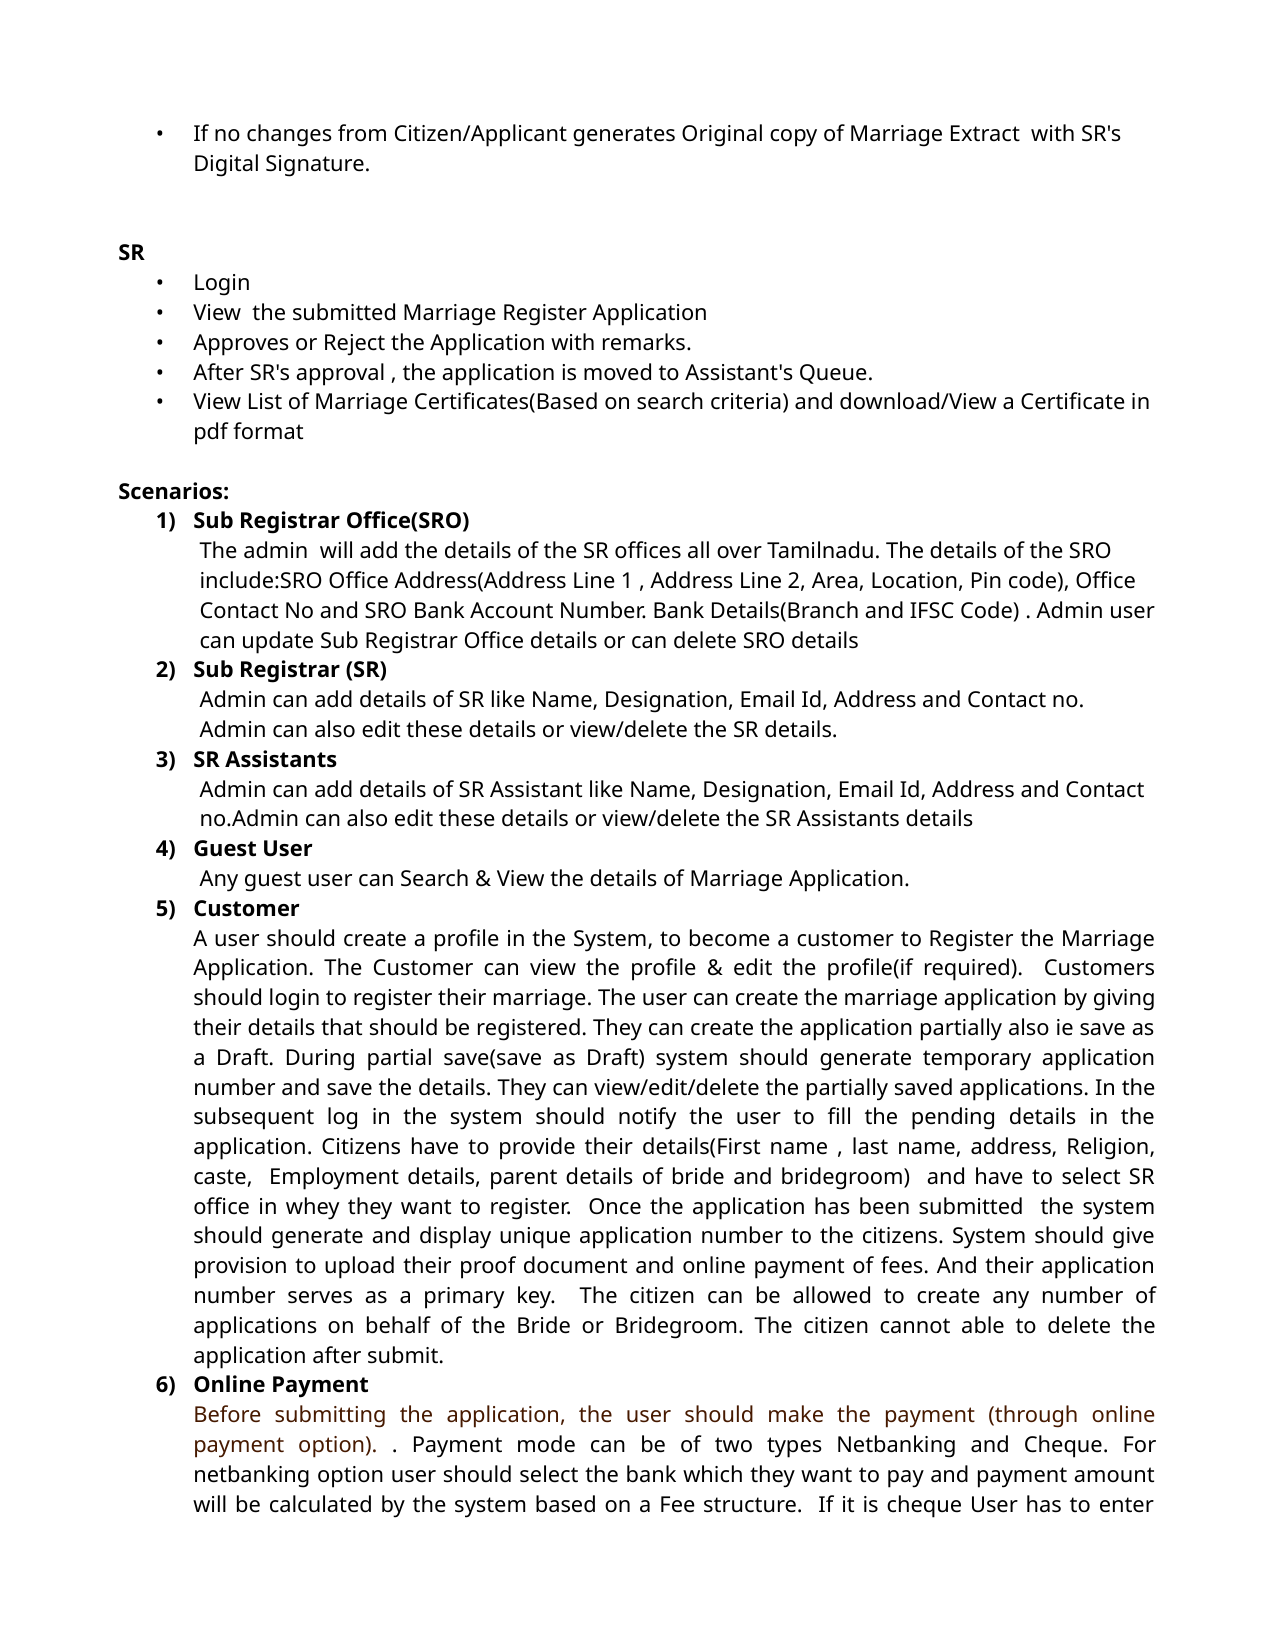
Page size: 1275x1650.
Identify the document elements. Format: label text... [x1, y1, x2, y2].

list View the submitted Marriage Register Application [156, 297, 1157, 327]
list Login [156, 267, 1157, 297]
list Any guest user can Search & View the details of Marriage Application. [162, 863, 1157, 893]
list Before submitting the application, the user should make the payment (through online payment option). . Payment mode can be of two types Netbanking and Cheque. For netbanking option user should select the bank which they want to pay and payment amount will be calculated by the system based on a Fee structure. If it is cheque User has to enter [156, 1399, 1157, 1518]
text Scenarios: [118, 476, 1157, 505]
list Online Payment [156, 1369, 1157, 1399]
list Sub Registrar (SR) [156, 654, 1157, 684]
list Approves or Reject the Application with remarks. [156, 327, 1157, 356]
list Sub Registrar Office(SRO) [156, 505, 1157, 535]
list If no changes from Citizen/Applicant generates Original copy of Marriage Extract with SR's Digital Signature. [156, 118, 1157, 178]
list Guest User [156, 833, 1157, 863]
list After SR's approval , the application is moved to Assistant's Queue. [156, 356, 1157, 386]
text SR [118, 237, 1157, 267]
list Admin can add details of SR Assistant like Name, Designation, Email Id, Address and Contact no.Admin can also edit these details or view/delete the SR Assistants details [162, 773, 1157, 833]
list View List of Marriage Certificates(Based on search criteria) and download/View a Certificate in pdf format [156, 386, 1157, 446]
list A user should create a profile in the System, to become a customer to Register the Marriage Application. The Customer can view the profile & edit the profile(if required). Customers should login to register their marriage. The user can create the marriage application by giving their details that should be registered. They can create the application partially also ie save as a Draft. During partial save(save as Draft) system should generate temporary application number and save the details. They can view/edit/delete the partially saved applications. In the subsequent log in the system should notify the user to fill the pending details in the application. Citizens have to provide their details(First name , last name, address, Religion, caste, Employment details, parent details of bride and bridegroom) and have to select SR office in whey they want to register. Once the application has been submitted the system should generate and display unique application number to the citizens. System should give provision to upload their proof document and online payment of fees. And their application number serves as a primary key. The citizen can be allowed to create any number of applications on behalf of the Bride or Bridegroom. The citizen cannot able to delete the application after submit. [156, 922, 1157, 1369]
list Admin can add details of SR like Name, Designation, Email Id, Address and Contact no. Admin can also edit these details or view/delete the SR details. [162, 684, 1157, 744]
list Customer [156, 893, 1157, 922]
list The admin will add the details of the SR offices all over Tamilnadu. The details of the SRO include:SRO Office Address(Address Line 1 , Address Line 2, Area, Location, Pin code), Office Contact No and SRO Bank Account Number. Bank Details(Branch and IFSC Code) . Admin user can update Sub Registrar Office details or can delete SRO details [162, 535, 1157, 654]
list SR Assistants [156, 744, 1157, 773]
